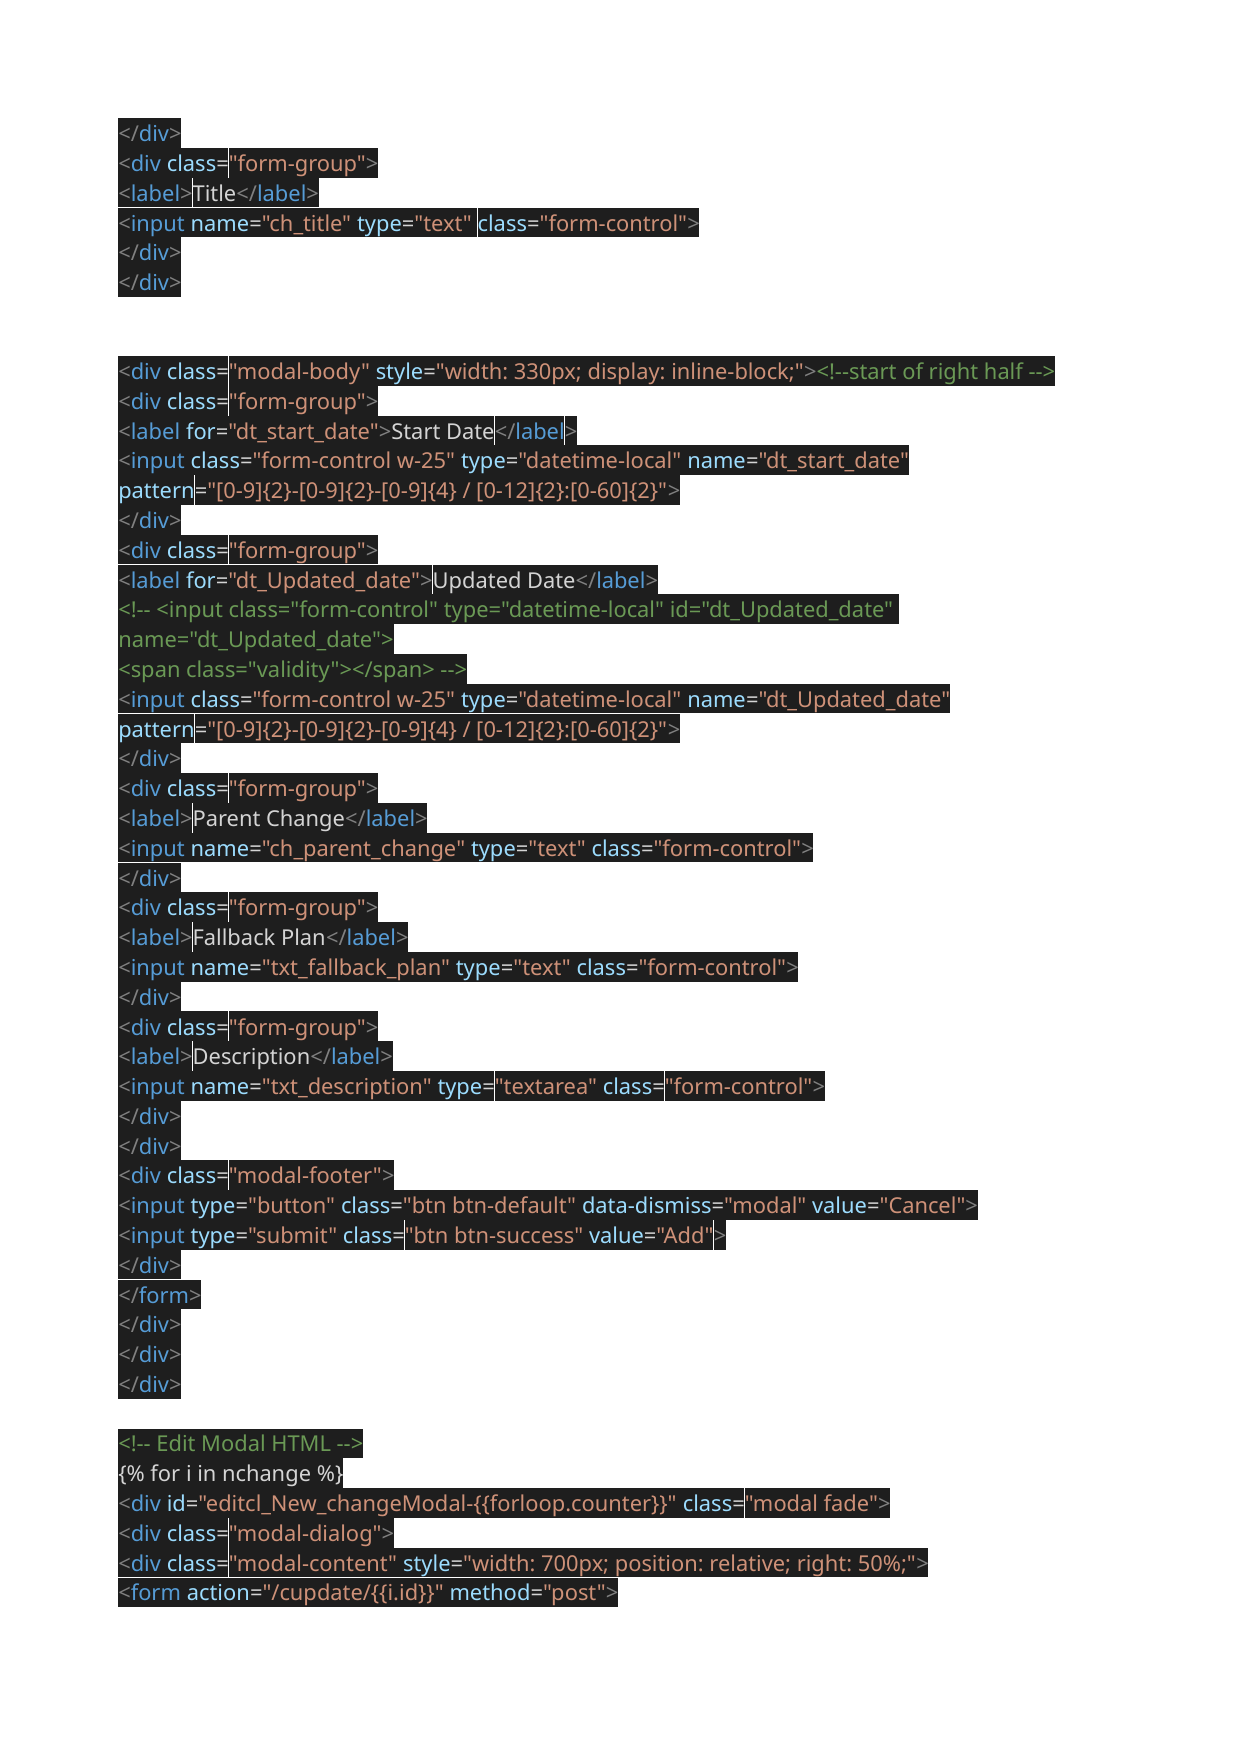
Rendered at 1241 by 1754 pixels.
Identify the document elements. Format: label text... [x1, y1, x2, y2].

text </div> [118, 1309, 1122, 1339]
text <div class="form-group"> [118, 773, 1122, 803]
text </div> [118, 267, 1122, 297]
text <div class="form-group"> [118, 148, 1122, 178]
text <span class="validity"></span> --> [118, 654, 1122, 684]
text pattern="[0-9]{2}-[0-9]{2}-[0-9]{4} / [0-12]{2}:[0-60]{2}"> [118, 713, 1122, 743]
text </div> [118, 1369, 1122, 1399]
text <label>Description</label> [118, 1041, 1122, 1071]
text <form action="/cupdate/{{i.id}}" method="post"> [118, 1577, 1122, 1607]
text <input name="ch_title" type="text" class="form-control"> [118, 207, 1122, 237]
text <input name="ch_parent_change" type="text" class="form-control"> [118, 833, 1122, 862]
text <!-- <input class="form-control" type="datetime-local" id="dt_Updated_date" name="dt_Updated_date"> [118, 594, 1122, 654]
text </div> [118, 237, 1122, 267]
text </div> [118, 743, 1122, 773]
text <input type="submit" class="btn btn-success" value="Add"> [118, 1220, 1122, 1250]
text </div> [118, 1131, 1122, 1160]
text <label>Parent Change</label> [118, 803, 1122, 833]
text <div class="form-group"> [118, 1011, 1122, 1041]
text pattern="[0-9]{2}-[0-9]{2}-[0-9]{4} / [0-12]{2}:[0-60]{2}"> [118, 475, 1122, 505]
text </div> [118, 982, 1122, 1011]
text <div class="form-group"> [118, 386, 1122, 416]
text <label for="dt_Updated_date">Updated Date</label> [118, 564, 1122, 594]
text </div> [118, 1101, 1122, 1131]
text <input class="form-control w-25" type="datetime-local" name="dt_Updated_date" [118, 684, 1122, 713]
text </div> [118, 1250, 1122, 1279]
text </div> [118, 862, 1122, 892]
text <input name="txt_fallback_plan" type="text" class="form-control"> [118, 952, 1122, 982]
text </div> [118, 1339, 1122, 1369]
text <div class="modal-body" style="width: 330px; display: inline-block;"><!--start of right half --> [118, 356, 1122, 386]
text </form> [118, 1279, 1122, 1309]
text <input name="txt_description" type="textarea" class="form-control"> [118, 1071, 1122, 1101]
text <input class="form-control w-25" type="datetime-local" name="dt_start_date" [118, 445, 1122, 475]
text <input type="button" class="btn btn-default" data-dismiss="modal" value="Cancel"> [118, 1190, 1122, 1220]
text <div class="modal-footer"> [118, 1160, 1122, 1190]
text <div class="form-group"> [118, 535, 1122, 564]
text </div> [118, 505, 1122, 535]
text {% for i in nchange %} [118, 1458, 1122, 1488]
text <div id="editcl_New_changeModal-{{forloop.counter}}" class="modal fade"> [118, 1488, 1122, 1518]
text <!-- Edit Modal HTML --> [118, 1428, 1122, 1458]
text <div class="modal-content" style="width: 700px; position: relative; right: 50%;"> [118, 1548, 1122, 1577]
text <label for="dt_start_date">Start Date</label> [118, 416, 1122, 445]
text <div class="form-group"> [118, 892, 1122, 922]
text <div class="modal-dialog"> [118, 1518, 1122, 1548]
text <label>Fallback Plan</label> [118, 922, 1122, 952]
text <label>Title</label> [118, 178, 1122, 207]
text </div> [118, 118, 1122, 148]
